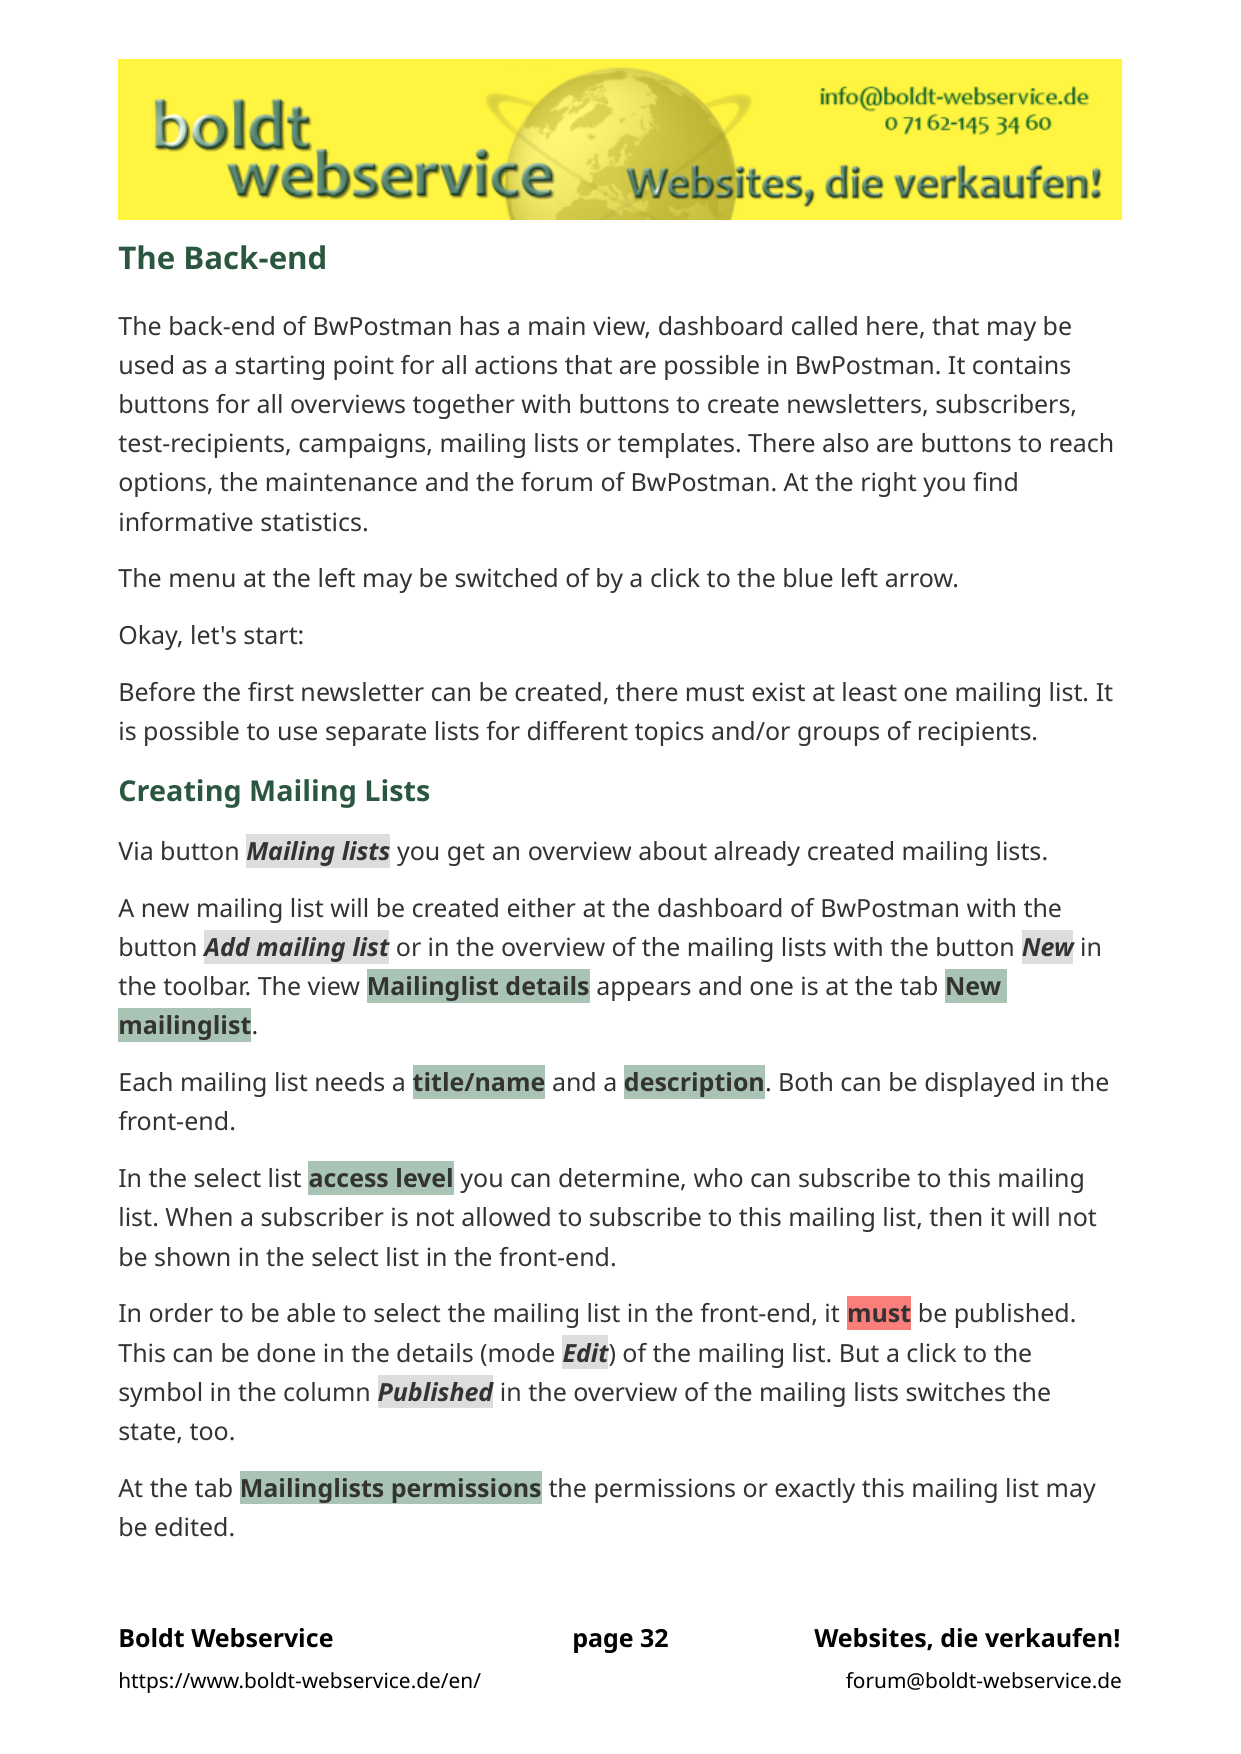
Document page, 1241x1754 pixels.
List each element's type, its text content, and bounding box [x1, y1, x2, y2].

text Okay, let's start: [118, 618, 1122, 652]
text Via button Mailing lists you get an overview about already created mailing lists. [390, 834, 1122, 868]
subtitle The Back-end [118, 236, 1122, 279]
text Before the first newsletter can be created, there must exist at least one mailing list. It is possible to use separate lists for different topics and/or groups of recipients. [118, 675, 1122, 748]
text In order to be able to select the mailing list in the front-end, it must be published. This can be done in the details (mode Edit) of the mailing list. But a click to the symbol in the column Published in the overview of the mailing lists switches the state, too. [118, 1296, 1122, 1448]
text The back-end of BwPostman has a main view, dashboard called here, that may be used as a starting point for all actions that are possible in BwPostman. It contains buttons for all overviews together with buttons to create newsletters, subscribers, test-recipients, campaigns, mailing lists or templates. There also are buttons to reach options, the maintenance and the forum of BwPostman. At the right you find informative statistics. [118, 308, 1122, 538]
text The menu at the left may be switched of by a click to the blue left arrow. [118, 561, 1122, 595]
text Via button Mailing lists you get an overview about already created mailing lists. [118, 834, 246, 868]
picture [118, 59, 1123, 220]
subtitle Creating Mailing Lists [118, 771, 1122, 810]
text In the select list access level you can determine, who can subscribe to this mailing list. When a subscriber is not allowed to subscribe to this mailing list, then it will not be shown in the select list in the front-end. [118, 1161, 1122, 1273]
text Each mailing list needs a title/name and a description. Both can be displayed in the front-end. [118, 1065, 1122, 1138]
text At the tab Mailinglists permissions the permissions or exactly this mailing list may be edited. [118, 1471, 1122, 1544]
text A new mailing list will be created either at the dashboard of BwPostman with the button Add mailing list or in the overview of the mailing lists with the button New in the toolbar. The view Mailinglist details appears and one is at the tab New mailinglist. [118, 891, 1122, 1042]
